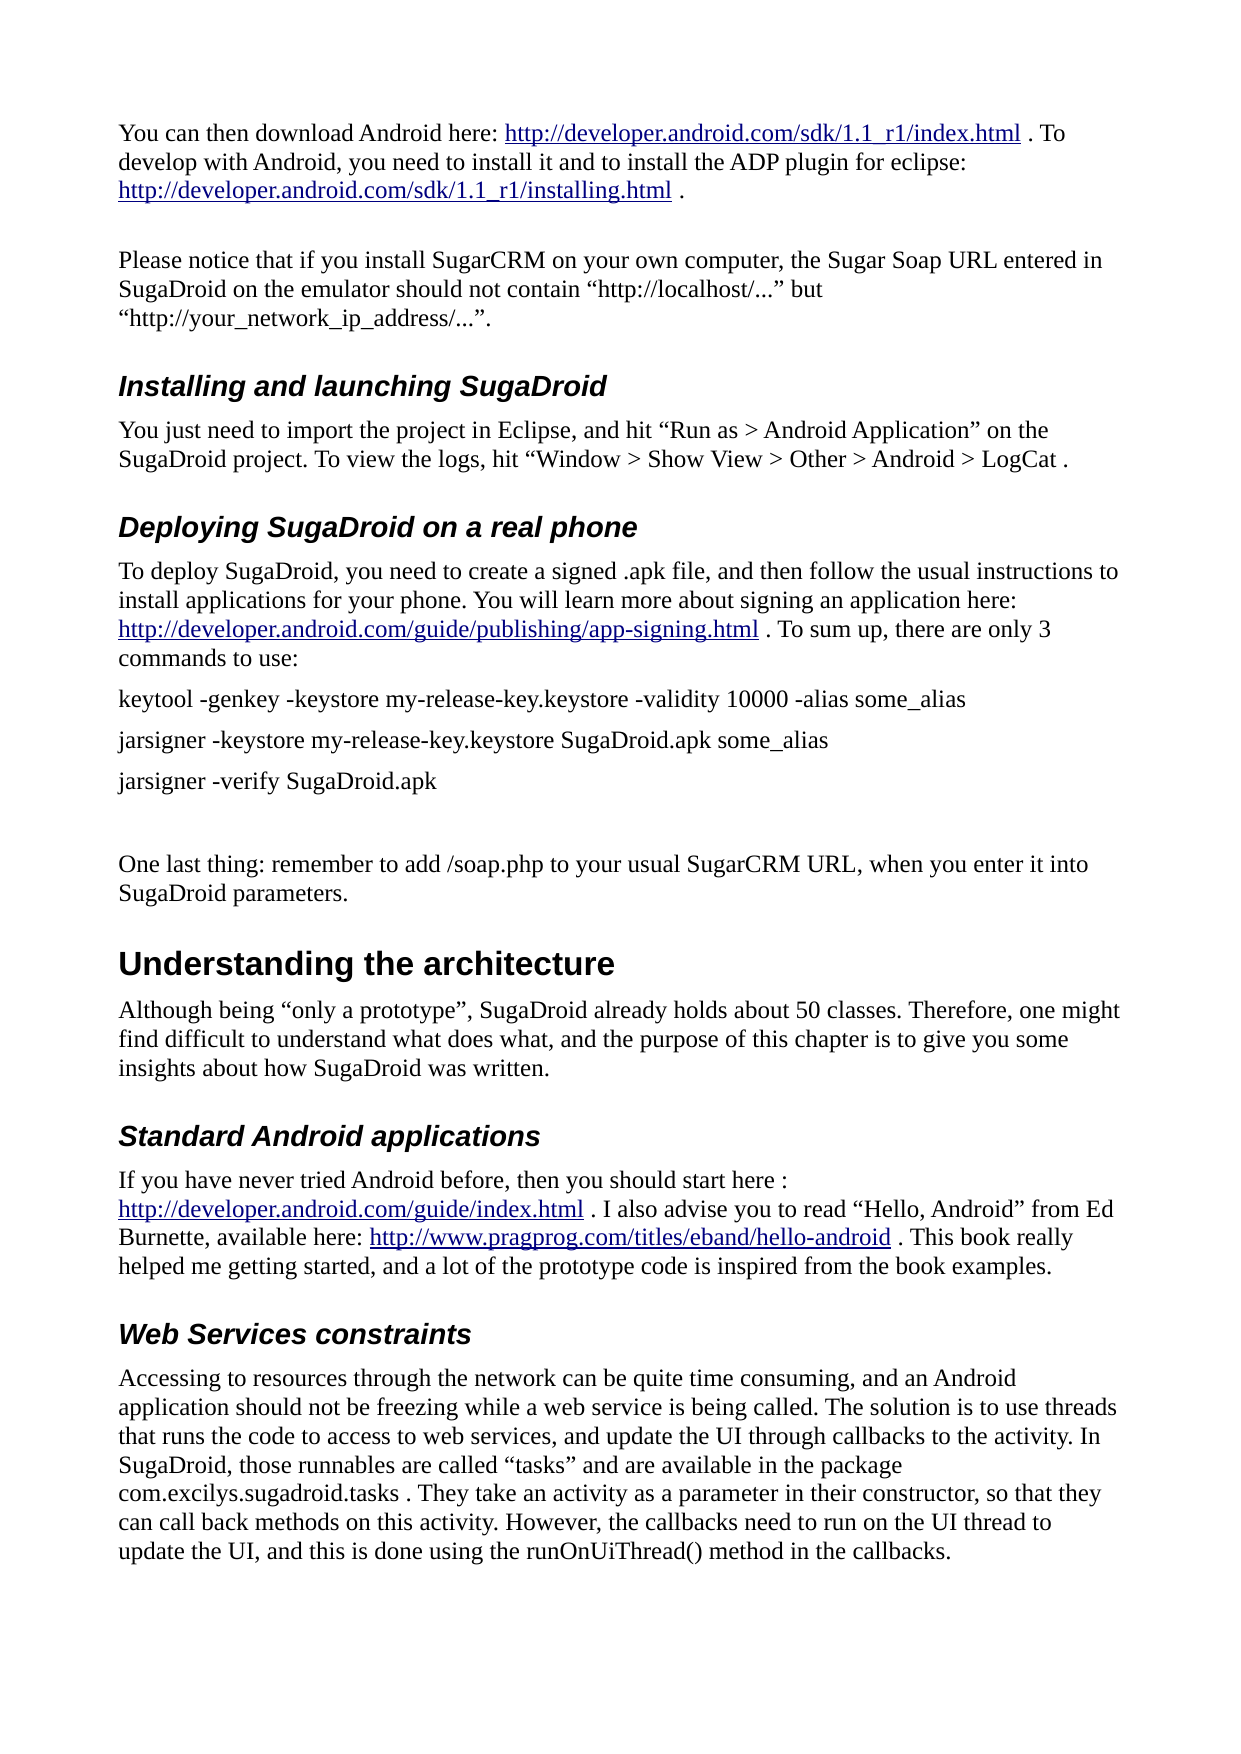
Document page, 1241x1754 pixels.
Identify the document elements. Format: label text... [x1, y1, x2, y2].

text jarsigner -keystore my-release-key.keystore SugaDroid.apk some_alias [118, 725, 1122, 754]
text Accessing to resources through the network can be quite time consuming, and an Android application should not be freezing while a web service is being called. The solution is to use threads that runs the code to access to web services, and update the UI through callbacks to the activity. In SugaDroid, those runnables are called “tasks” and are available in the package com.excilys.sugadroid.tasks . They take an activity as a parameter in their constructor, so that they can call back methods on this activity. However, the callbacks need to run on the UI thread to update the UI, and this is done using the runOnUiThread() method in the callbacks. [118, 1363, 1122, 1565]
text If you have never tried Android before, then you should start here : http://developer.android.com/guide/index.html . I also advise you to read “Hello, Android” from Ed Burnette, available here: http://www.pragprog.com/titles/eband/hello-android . This book really helped me getting started, and a lot of the prototype code is inspired from the book examples. [118, 1165, 1122, 1280]
text Please notice that if you install SugarCRM on your own computer, the Sugar Soap URL entered in SugaDroid on the emulator should not contain “http://localhost/...” but “http://your_network_ip_address/...”. [118, 217, 1122, 332]
text jarsigner -verify SugaDroid.apk [118, 766, 1122, 795]
subtitle Standard Android applications [118, 1119, 1122, 1152]
text To deploy SugaDroid, you need to create a signed .apk file, and then follow the usual instructions to install applications for your phone. You will learn more about signing an application here: http://developer.android.com/guide/publishing/app-signing.html . To sum up, there are only 3 commands to use: [118, 556, 1122, 671]
subtitle Installing and launching SugaDroid [118, 369, 1122, 403]
subtitle Deploying SugaDroid on a real phone [118, 510, 1122, 544]
text You can then download Android here: http://developer.android.com/sdk/1.1_r1/index.html . To develop with Android, you need to install it and to install the ADP plugin for eclipse: http://developer.android.com/sdk/1.1_r1/installing.html . [118, 118, 1122, 204]
subtitle Web Services constraints [118, 1317, 1122, 1351]
text You just need to import the project in Eclipse, and hit “Run as > Android Application” on the SugaDroid project. To view the logs, hit “Window > Show View > Other > Android > LogCat . [118, 415, 1122, 473]
subtitle Understanding the architecture [118, 944, 1122, 983]
text keytool -genkey -keystore my-release-key.keystore -validity 10000 -alias some_alias [118, 684, 1122, 713]
text Although being “only a prototype”, SugaDroid already holds about 50 classes. Therefore, one might find difficult to understand what does what, and the purpose of this chapter is to give you some insights about how SugaDroid was written. [118, 995, 1122, 1081]
text One last thing: remember to add /soap.php to your usual SugarCRM URL, when you enter it into SugaDroid parameters. [118, 849, 1122, 906]
